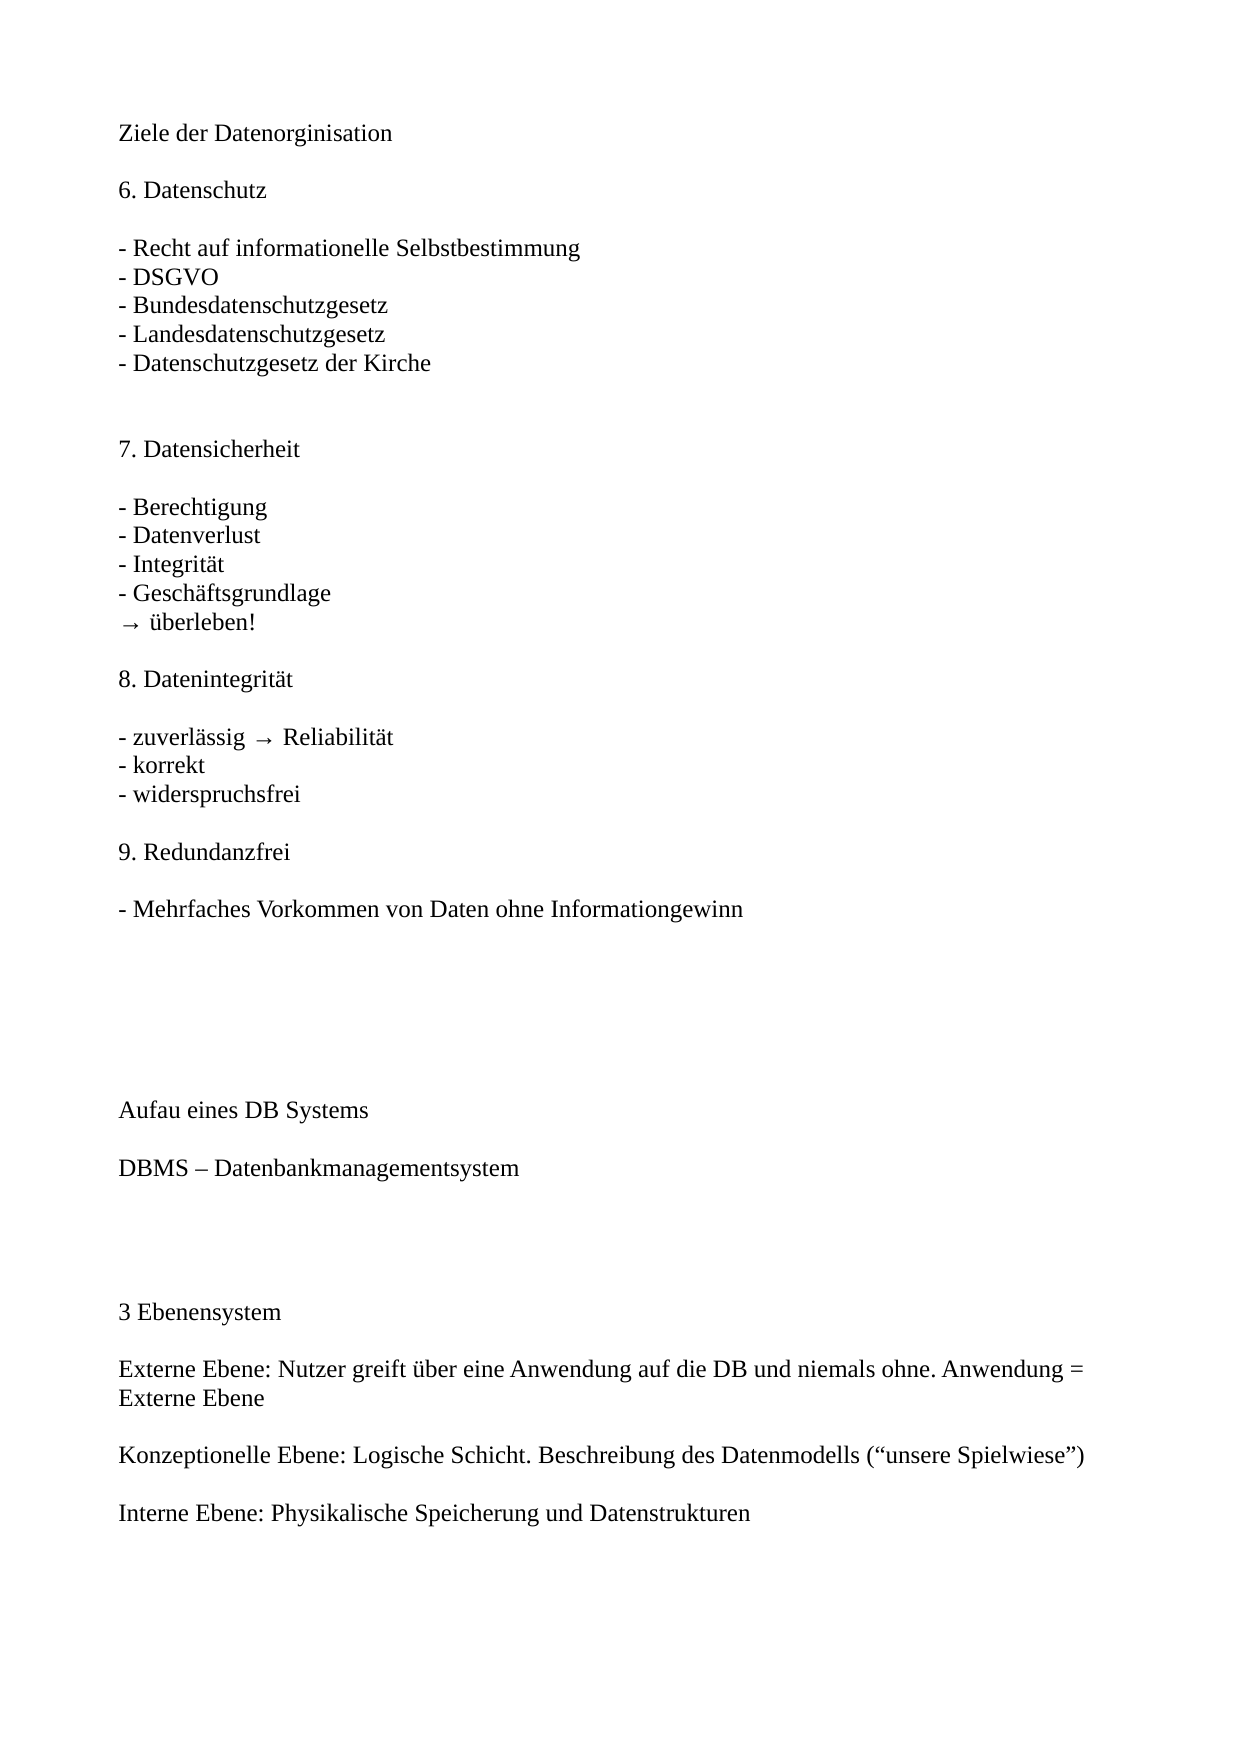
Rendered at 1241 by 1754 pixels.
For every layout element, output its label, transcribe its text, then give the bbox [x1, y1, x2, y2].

text Externe Ebene: Nutzer greift über eine Anwendung auf die DB und niemals ohne. Anwendung = Externe Ebene [118, 1354, 1122, 1412]
text 9. Redundanzfrei [118, 837, 1122, 866]
text Aufau eines DB Systems [118, 1096, 1122, 1124]
text 8. Datenintegrität [118, 664, 1122, 693]
text - Berechtigung [118, 492, 1122, 521]
text - Datenverlust [118, 521, 1122, 549]
text - Datenschutzgesetz der Kirche [118, 348, 1122, 377]
text Ziele der Datenorginisation [118, 118, 1122, 147]
text - Bundesdatenschutzgesetz [118, 291, 1122, 319]
text - Landesdatenschutzgesetz [118, 319, 1122, 348]
text 6. Datenschutz [118, 176, 1122, 204]
text Konzeptionelle Ebene: Logische Schicht. Beschreibung des Datenmodells (“unsere Spielwiese”) [118, 1441, 1122, 1469]
text 7. Datensicherheit [118, 434, 1122, 463]
text - widerspruchsfrei [118, 779, 1122, 808]
text - Mehrfaches Vorkommen von Daten ohne Informationgewinn [118, 894, 1122, 923]
text - Integrität [118, 549, 1122, 578]
text - korrekt [118, 751, 1122, 779]
text DBMS – Datenbankmanagementsystem [118, 1153, 1122, 1182]
text → überleben! [118, 607, 1122, 636]
text 3 Ebenensystem [118, 1297, 1122, 1326]
text - Geschäftsgrundlage [118, 578, 1122, 607]
text - DSGVO [118, 262, 1122, 291]
text - Recht auf informationelle Selbstbestimmung [118, 233, 1122, 262]
text Interne Ebene: Physikalische Speicherung und Datenstrukturen [118, 1498, 1122, 1527]
text - zuverlässig → Reliabilität [118, 722, 1122, 751]
